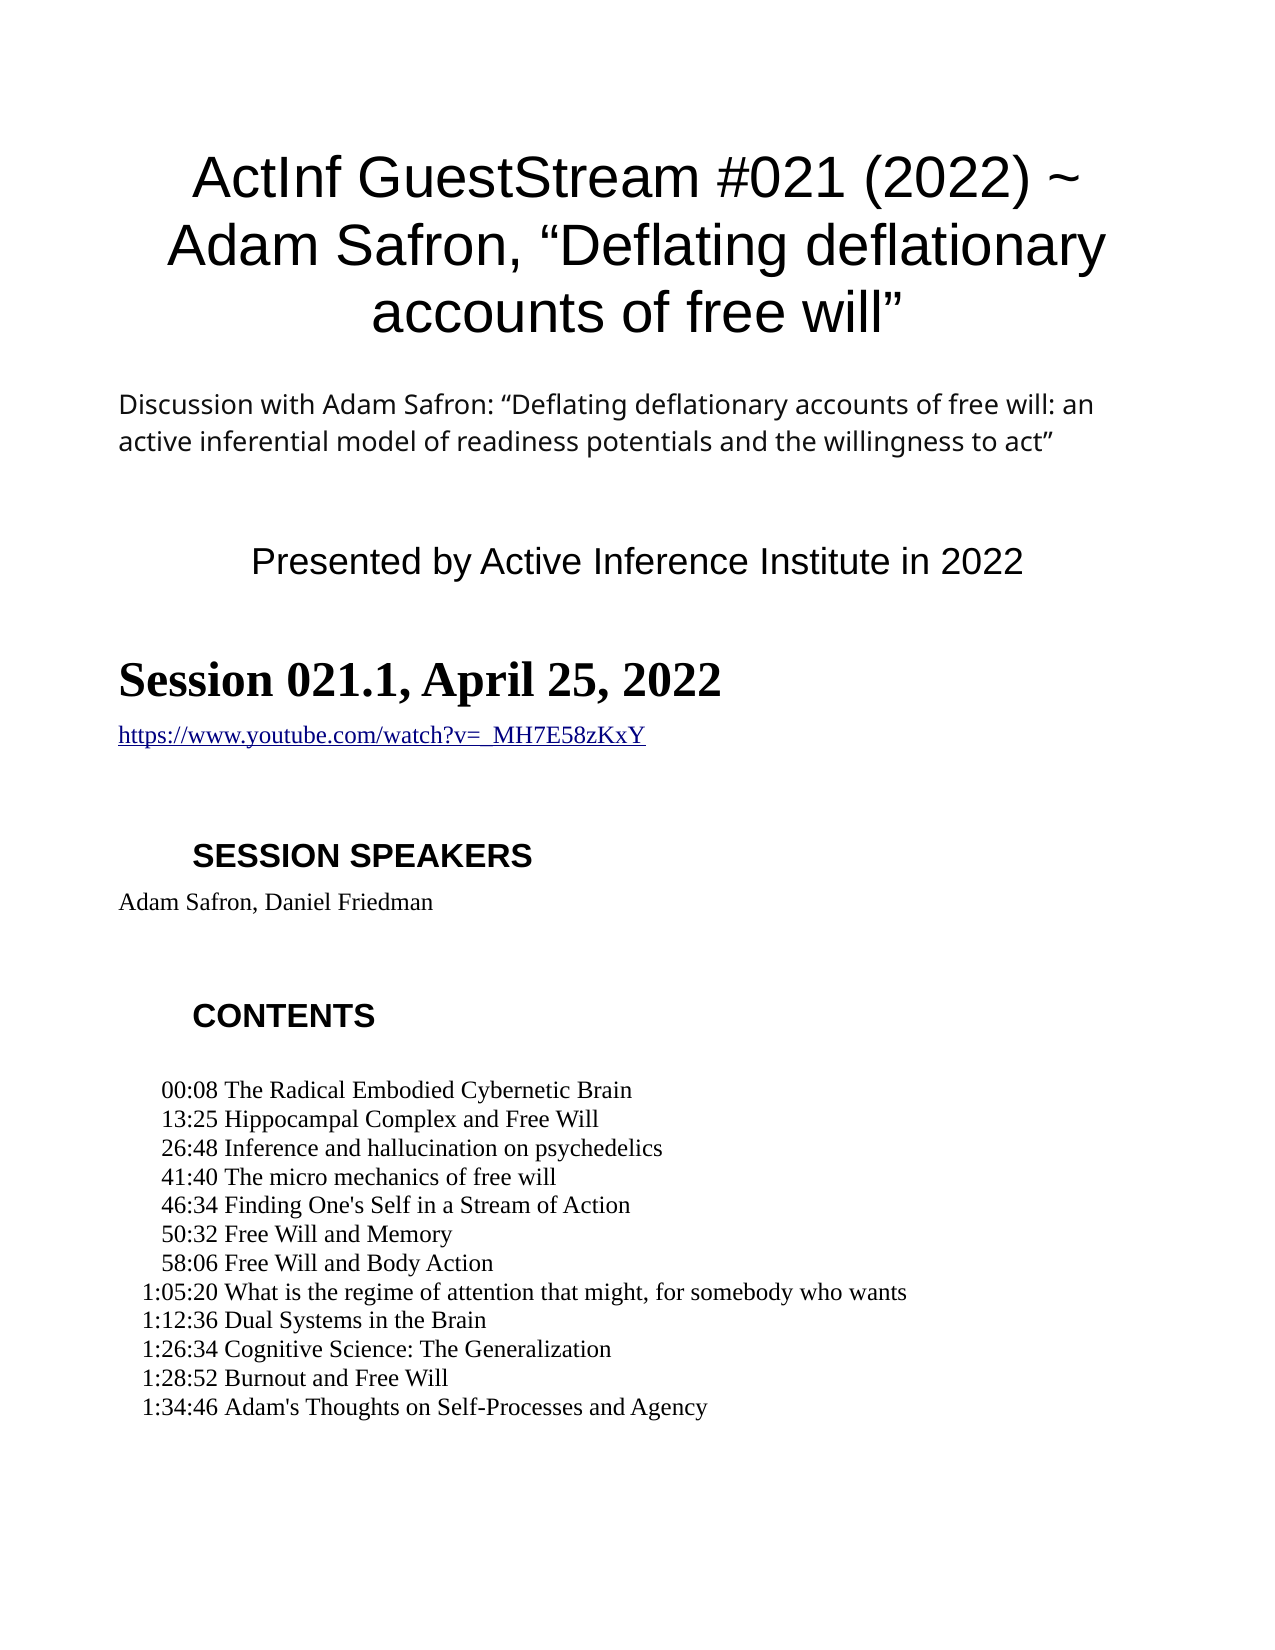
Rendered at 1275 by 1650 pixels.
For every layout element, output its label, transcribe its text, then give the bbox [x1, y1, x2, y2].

table_cell Inference and hallucination on psychedelics [221, 1133, 1012, 1162]
subtitle SESSION SPEAKERS [118, 836, 1157, 874]
table_header The Radical Embodied Cybernetic Brain [221, 1076, 1012, 1104]
table_cell Finding One's Self in a Stream of Action [221, 1191, 1012, 1219]
table_cell 46:34 [112, 1191, 221, 1219]
table_header 00:08 [112, 1076, 221, 1104]
table_cell 13:25 [112, 1104, 221, 1133]
table_cell 50:32 [112, 1219, 221, 1248]
table_cell 1:05:20 [112, 1277, 221, 1306]
subtitle CONTENTS [118, 996, 1157, 1034]
table_cell Cognitive Science: The Generalization [221, 1334, 1012, 1363]
table_cell 58:06 [112, 1248, 221, 1277]
table_cell Hippocampal Complex and Free Will [221, 1104, 1012, 1133]
text https://www.youtube.com/watch?v=_MH7E58zKxY [118, 720, 1157, 748]
table_cell Free Will and Body Action [221, 1248, 1012, 1277]
table_cell Adam's Thoughts on Self-Processes and Agency [221, 1392, 1012, 1421]
text Adam Safron, Daniel Friedman [118, 887, 1157, 916]
table_cell 41:40 [112, 1162, 221, 1191]
table_cell 26:48 [112, 1133, 221, 1162]
table_cell Free Will and Memory [221, 1219, 1012, 1248]
table_cell Dual Systems in the Brain [221, 1306, 1012, 1334]
table_cell 1:12:36 [112, 1306, 221, 1334]
table_cell 1:28:52 [112, 1363, 221, 1392]
table_cell The micro mechanics of free will [221, 1162, 1012, 1191]
table_cell Burnout and Free Will [221, 1363, 1012, 1392]
text Discussion with Adam Safron: “Deflating deflationary accounts of free will: an active inferential model of readiness potentials and the willingness to act” [118, 386, 1157, 459]
subtitle Presented by Active Inference Institute in 2022 [118, 539, 1157, 582]
subtitle Session 021.1, April 25, 2022 [118, 650, 1157, 707]
table_cell 1:26:34 [112, 1334, 221, 1363]
table_cell What is the regime of attention that might, for somebody who wants [221, 1277, 1012, 1306]
title ActInf GuestStream #021 (2022) ~ Adam Safron, “Deflating deflationary accounts of free will” [118, 143, 1157, 344]
table_cell 1:34:46 [112, 1392, 221, 1421]
